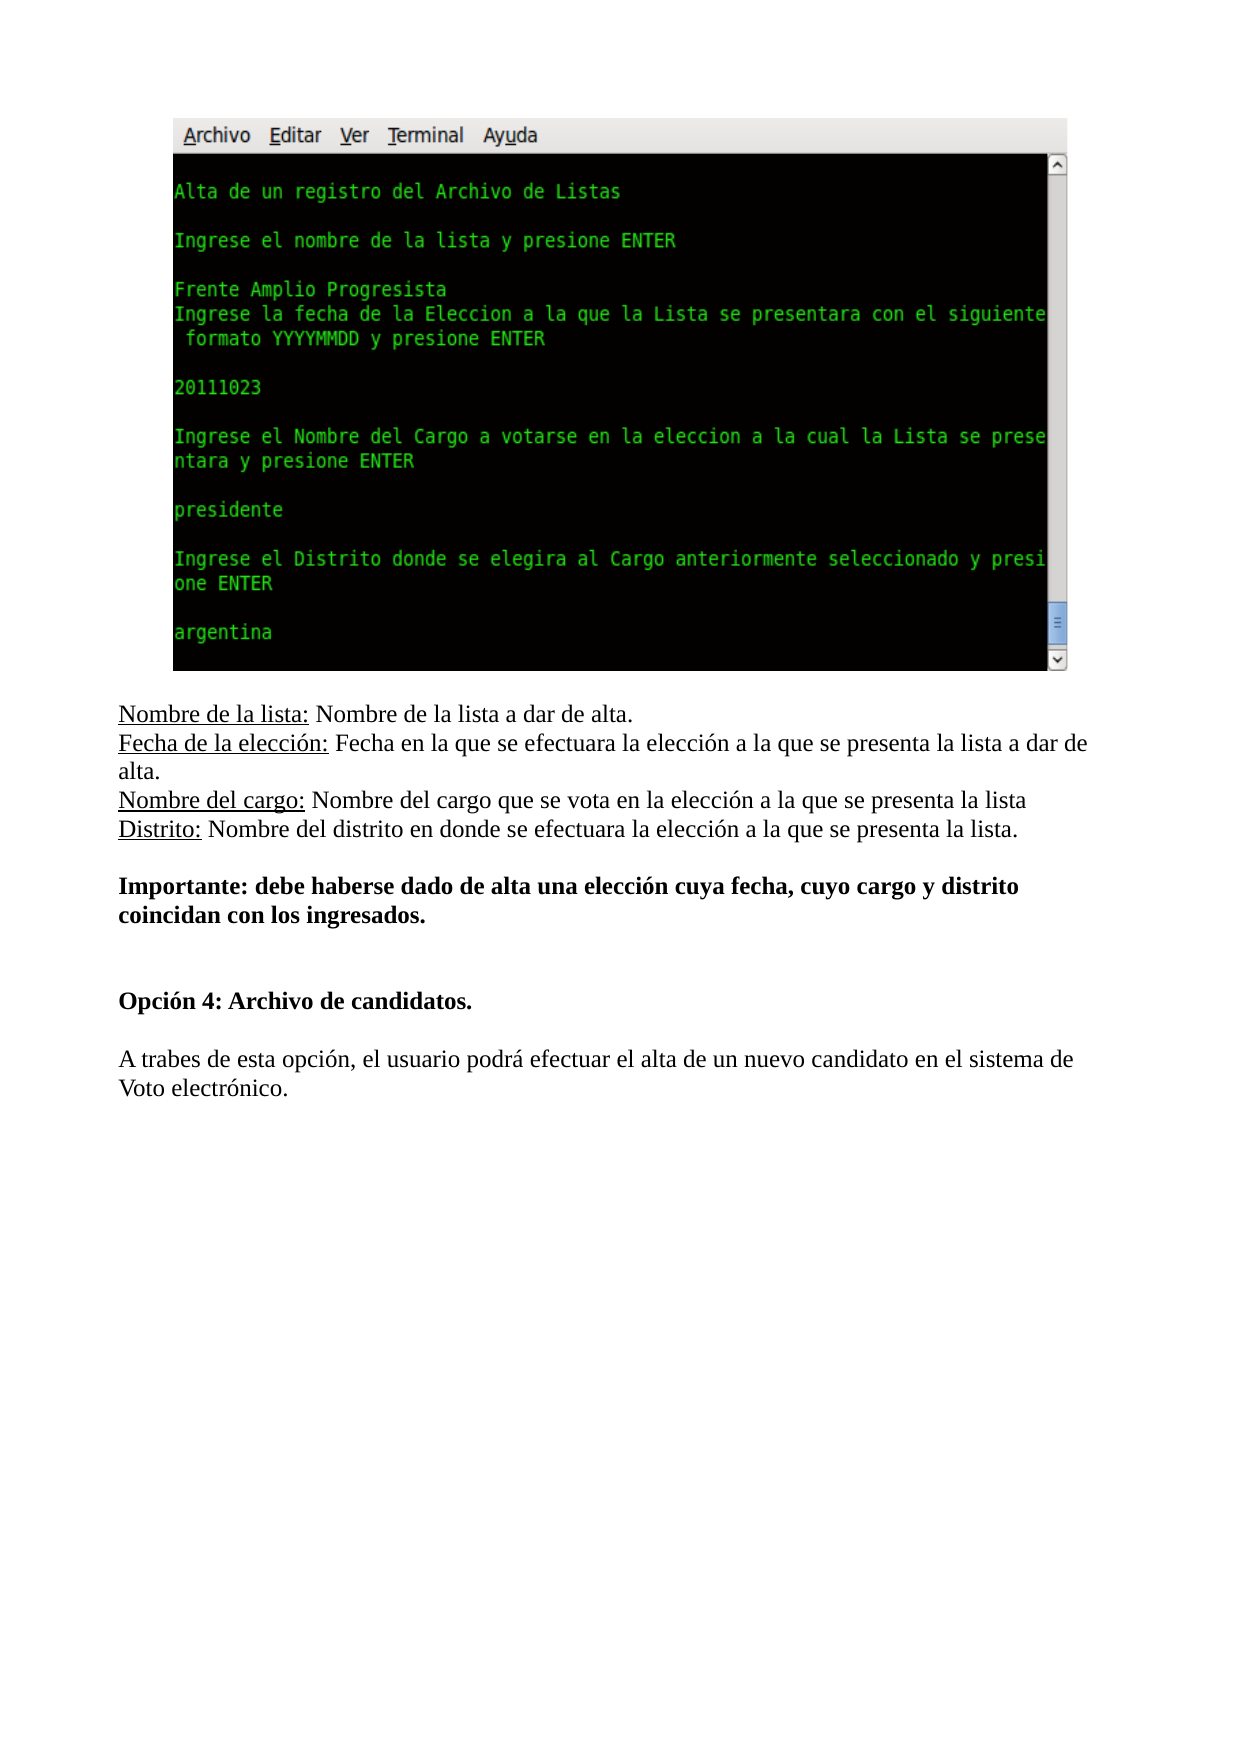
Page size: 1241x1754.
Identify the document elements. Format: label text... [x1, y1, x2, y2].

picture [173, 118, 1068, 671]
text A trabes de esta opción, el usuario podrá efectuar el alta de un nuevo candidato en el sistema de Voto electrónico. [118, 1044, 1122, 1101]
text Importante: debe haberse dado de alta una elección cuya fecha, cuyo cargo y distrito coincidan con los ingresados. [118, 871, 1122, 929]
text Opción 4: Archivo de candidatos. [118, 986, 1122, 1015]
text Nombre de la lista: Nombre de la lista a dar de alta. [118, 699, 1122, 728]
text Distrito: Nombre del distrito en donde se efectuara la elección a la que se presenta la lista. [118, 814, 1122, 843]
text Nombre del cargo: Nombre del cargo que se vota en la elección a la que se presenta la lista [118, 785, 1122, 814]
text Fecha de la elección: Fecha en la que se efectuara la elección a la que se presenta la lista a dar de alta. [118, 728, 1122, 785]
